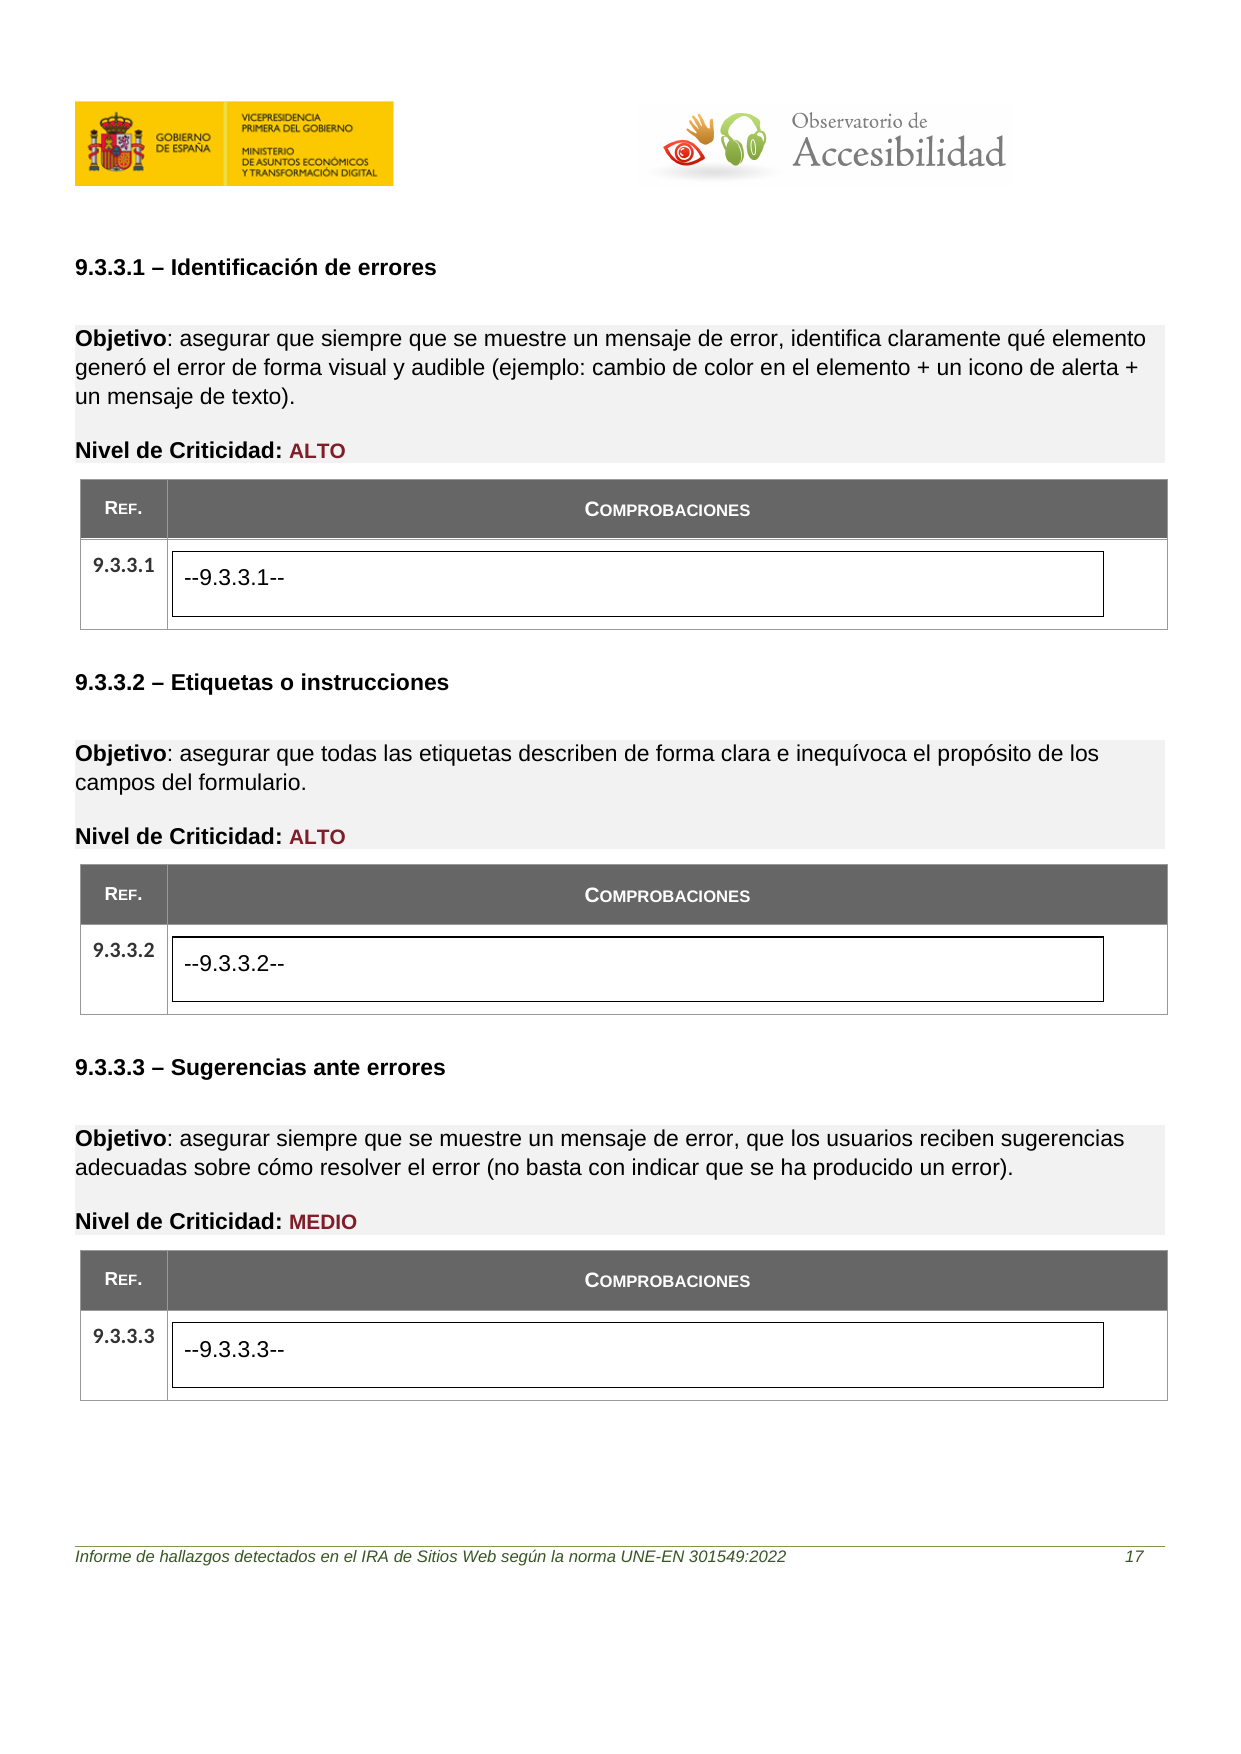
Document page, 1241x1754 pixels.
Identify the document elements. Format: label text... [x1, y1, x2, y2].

table_header --9.3.3.2-- [173, 938, 1103, 1001]
table_cell [168, 540, 1167, 628]
table_header Comprobaciones [168, 865, 1167, 924]
text Nivel de Criticidad: ALTO [75, 437, 1165, 463]
picture [75, 101, 394, 186]
table_cell 9.3.3.1 [81, 540, 167, 628]
table_header --9.3.3.1-- [173, 552, 1103, 616]
table_header --9.3.3.3-- [173, 1323, 1103, 1387]
text Nivel de Criticidad: ALTO [75, 823, 1165, 849]
picture [637, 103, 1013, 186]
text Objetivo: asegurar que siempre que se muestre un mensaje de error, identifica claramente qué elemento generó el error de forma visual y audible (ejemplo: cambio de color en el elemento + un icono de alerta + un mensaje de texto). [75, 325, 1165, 409]
text 9.3.3.3 – Sugerencias ante errores [60, 1040, 1121, 1095]
table_cell 9.3.3.2 [81, 925, 167, 1014]
table_header Comprobaciones [168, 480, 1167, 538]
table_header Comprobaciones [168, 1251, 1167, 1310]
table_header Ref. [81, 865, 167, 924]
text Nivel de Criticidad: MEDIO [75, 1208, 1165, 1235]
table_header Ref. [81, 480, 167, 538]
table_cell [168, 925, 1167, 1014]
text 9.3.3.1 – Identificación de errores [60, 239, 1121, 295]
text 9.3.3.2 – Etiquetas o instrucciones [60, 654, 1121, 709]
text Objetivo: asegurar siempre que se muestre un mensaje de error, que los usuarios reciben sugerencias adecuadas sobre cómo resolver el error (no basta con indicar que se ha producido un error). [75, 1125, 1165, 1181]
table_header Ref. [81, 1251, 167, 1310]
table_cell [168, 1311, 1167, 1400]
table_cell 9.3.3.3 [81, 1311, 167, 1400]
text Objetivo: asegurar que todas las etiquetas describen de forma clara e inequívoca el propósito de los campos del formulario. [75, 740, 1165, 795]
